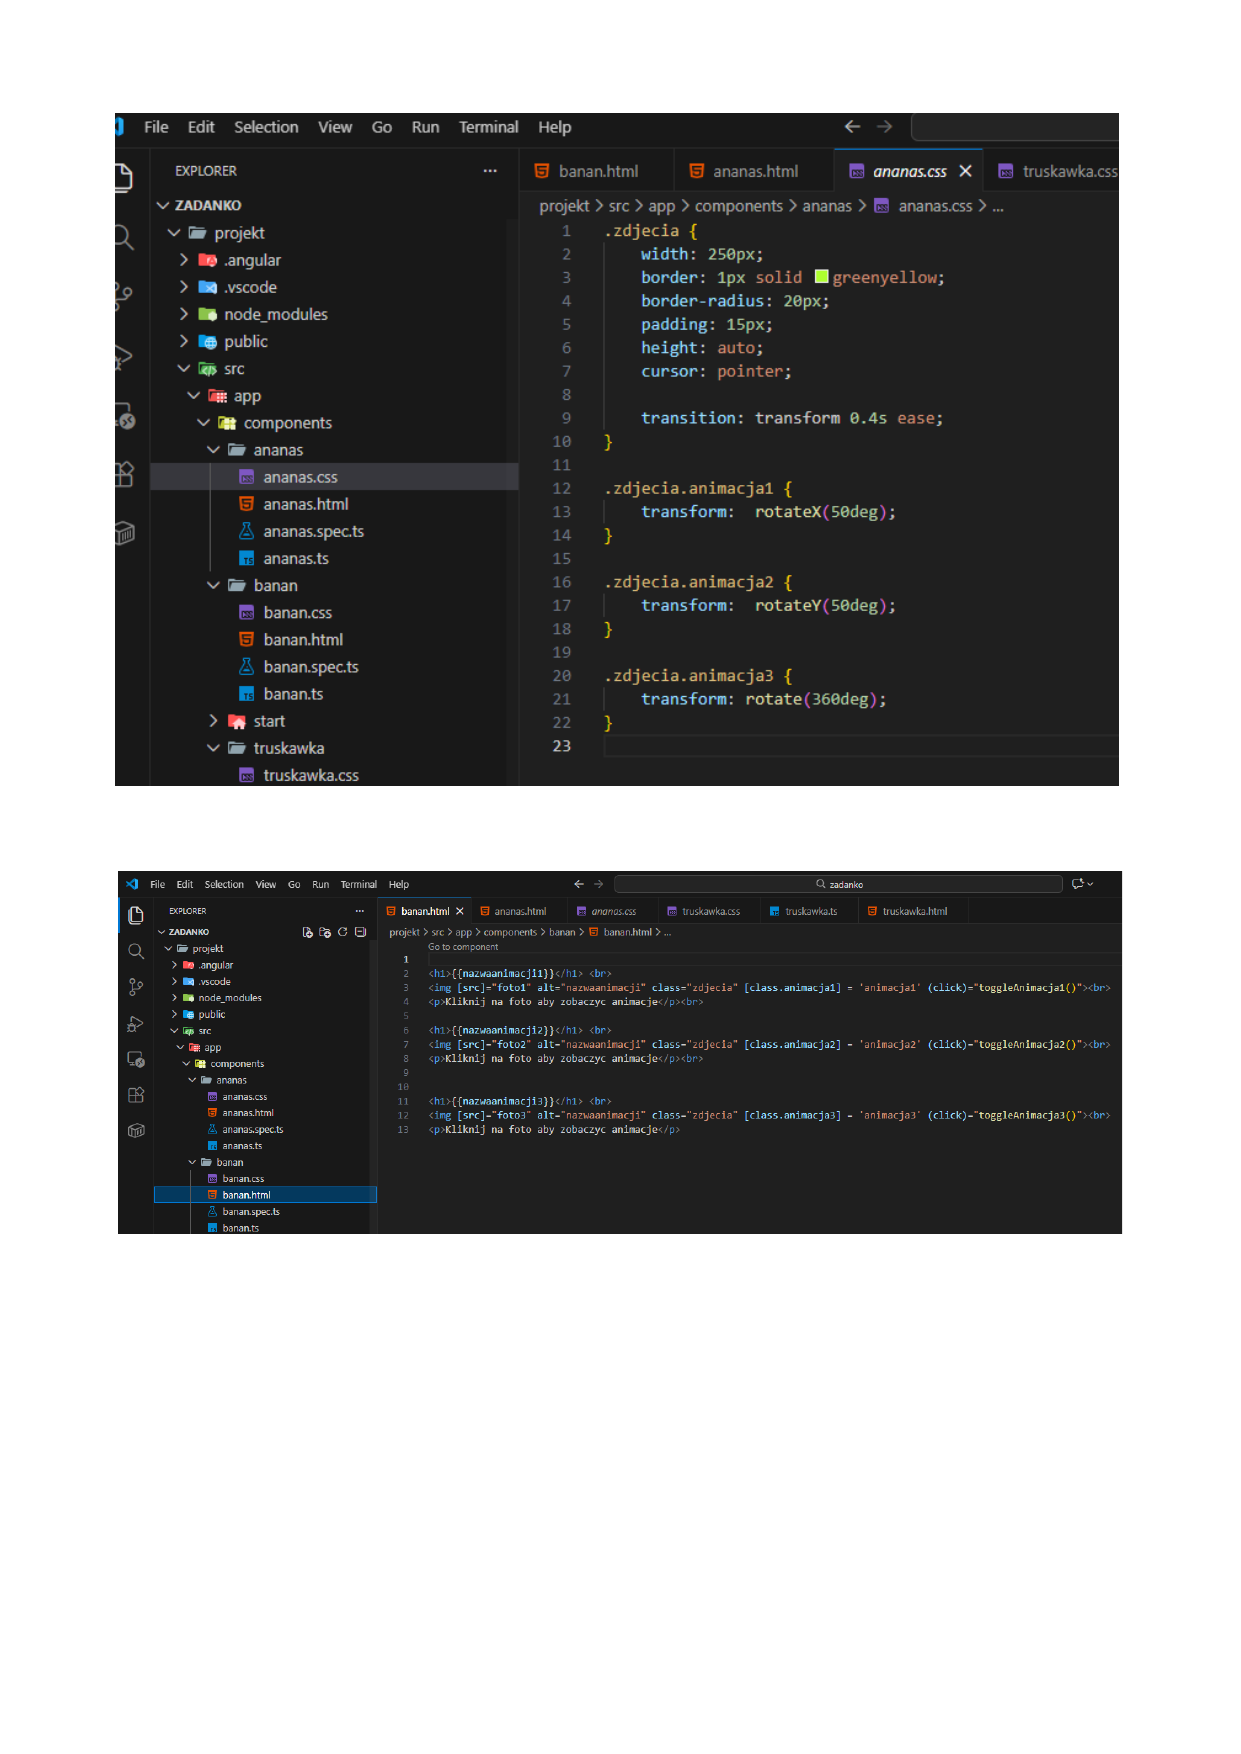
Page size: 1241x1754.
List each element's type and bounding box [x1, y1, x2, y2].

picture [115, 113, 1119, 786]
picture [118, 871, 1123, 1234]
